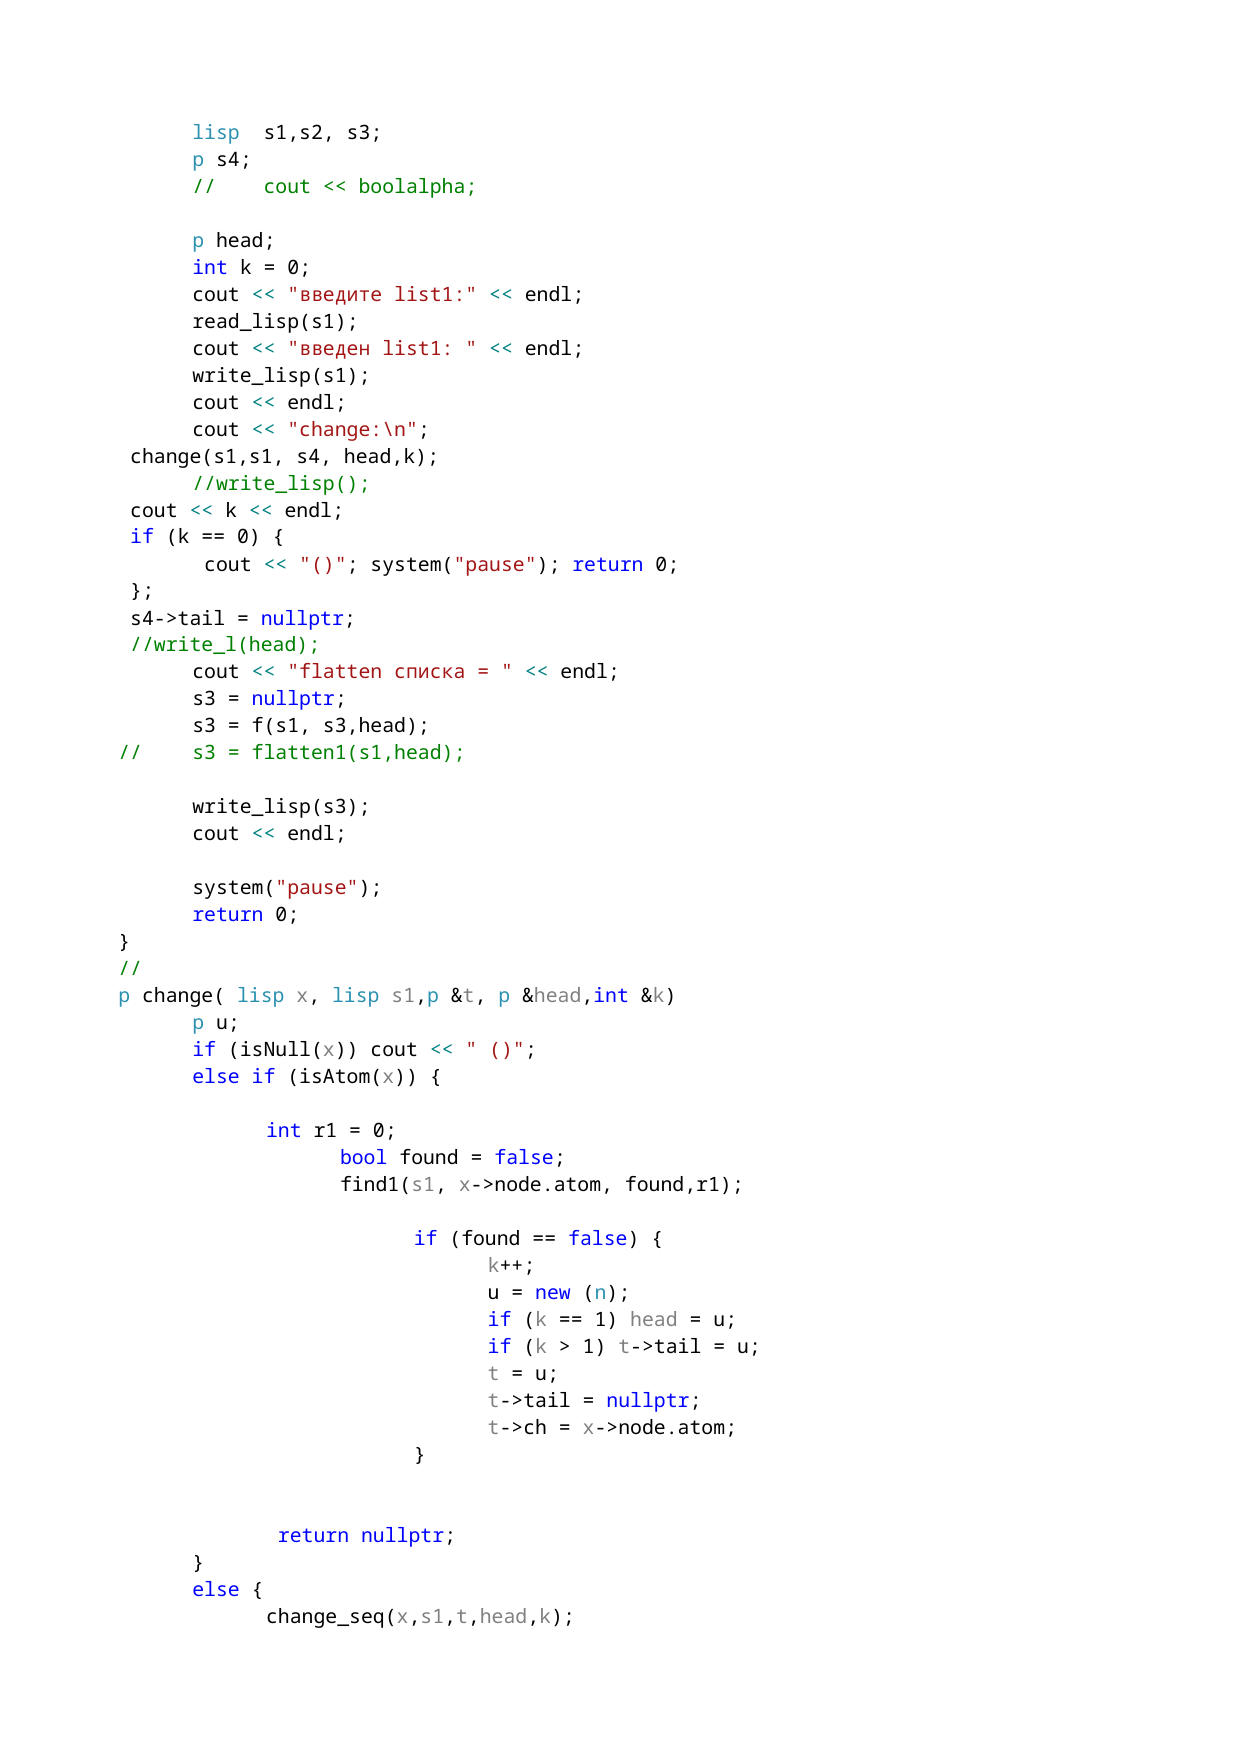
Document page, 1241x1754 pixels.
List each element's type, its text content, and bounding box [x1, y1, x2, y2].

text cout << "()"; system("pause"); return 0; [118, 550, 1122, 577]
text t->ch = x->node.atom; [118, 1413, 1122, 1440]
text //write_lisp(); [118, 469, 1122, 496]
text else { [118, 1575, 1122, 1602]
text t = u; [118, 1359, 1122, 1386]
text change(s1,s1, s4, head,k); [118, 442, 1122, 469]
text if (k == 1) head = u; [118, 1305, 1122, 1332]
text return 0; [118, 901, 1122, 927]
text t->tail = nullptr; [118, 1386, 1122, 1413]
text else if (isAtom(x)) { [118, 1062, 1122, 1089]
text p s4; [118, 145, 1122, 172]
text } [118, 1440, 1122, 1467]
text int k = 0; [118, 253, 1122, 280]
text //write_l(head); [118, 631, 1122, 658]
text s4->tail = nullptr; [118, 604, 1122, 631]
text int r1 = 0; [118, 1116, 1122, 1143]
text if (found == false) { [118, 1224, 1122, 1251]
text cout << "введен list1: " << endl; [118, 334, 1122, 361]
text cout << "flatten списка = " << endl; [118, 658, 1122, 685]
text } [118, 1548, 1122, 1575]
text read_lisp(s1); [118, 307, 1122, 334]
text write_lisp(s3); [118, 793, 1122, 819]
text p head; [118, 226, 1122, 253]
text cout << "введите list1:" << endl; [118, 280, 1122, 307]
text if (isNull(x)) cout << " ()"; [118, 1035, 1122, 1062]
text }; [118, 577, 1122, 604]
text system("pause"); [118, 873, 1122, 901]
text if (k > 1) t->tail = u; [118, 1332, 1122, 1359]
text u = new (n); [118, 1278, 1122, 1305]
text change_seq(x,s1,t,head,k); [118, 1602, 1122, 1629]
text p change( lisp x, lisp s1,p &t, p &head,int &k) [118, 981, 1122, 1008]
text s3 = nullptr; [118, 685, 1122, 712]
text k++; [118, 1251, 1122, 1278]
text write_lisp(s1); [118, 361, 1122, 388]
text lisp s1,s2, s3; [118, 118, 1122, 145]
text // s3 = flatten1(s1,head); [118, 739, 1122, 766]
text cout << endl; [118, 819, 1122, 847]
text } [118, 927, 1122, 954]
text // cout << boolalpha; [118, 172, 1122, 199]
text find1(s1, x->node.atom, found,r1); [118, 1170, 1122, 1197]
text return nullptr; [118, 1521, 1122, 1548]
text cout << k << endl; [118, 496, 1122, 523]
text if (k == 0) { [118, 523, 1122, 550]
text p u; [118, 1008, 1122, 1035]
text s3 = f(s1, s3,head); [118, 712, 1122, 739]
text bool found = false; [118, 1143, 1122, 1170]
text cout << "change:\n"; [118, 415, 1122, 442]
text // [118, 954, 1122, 981]
text cout << endl; [118, 388, 1122, 415]
